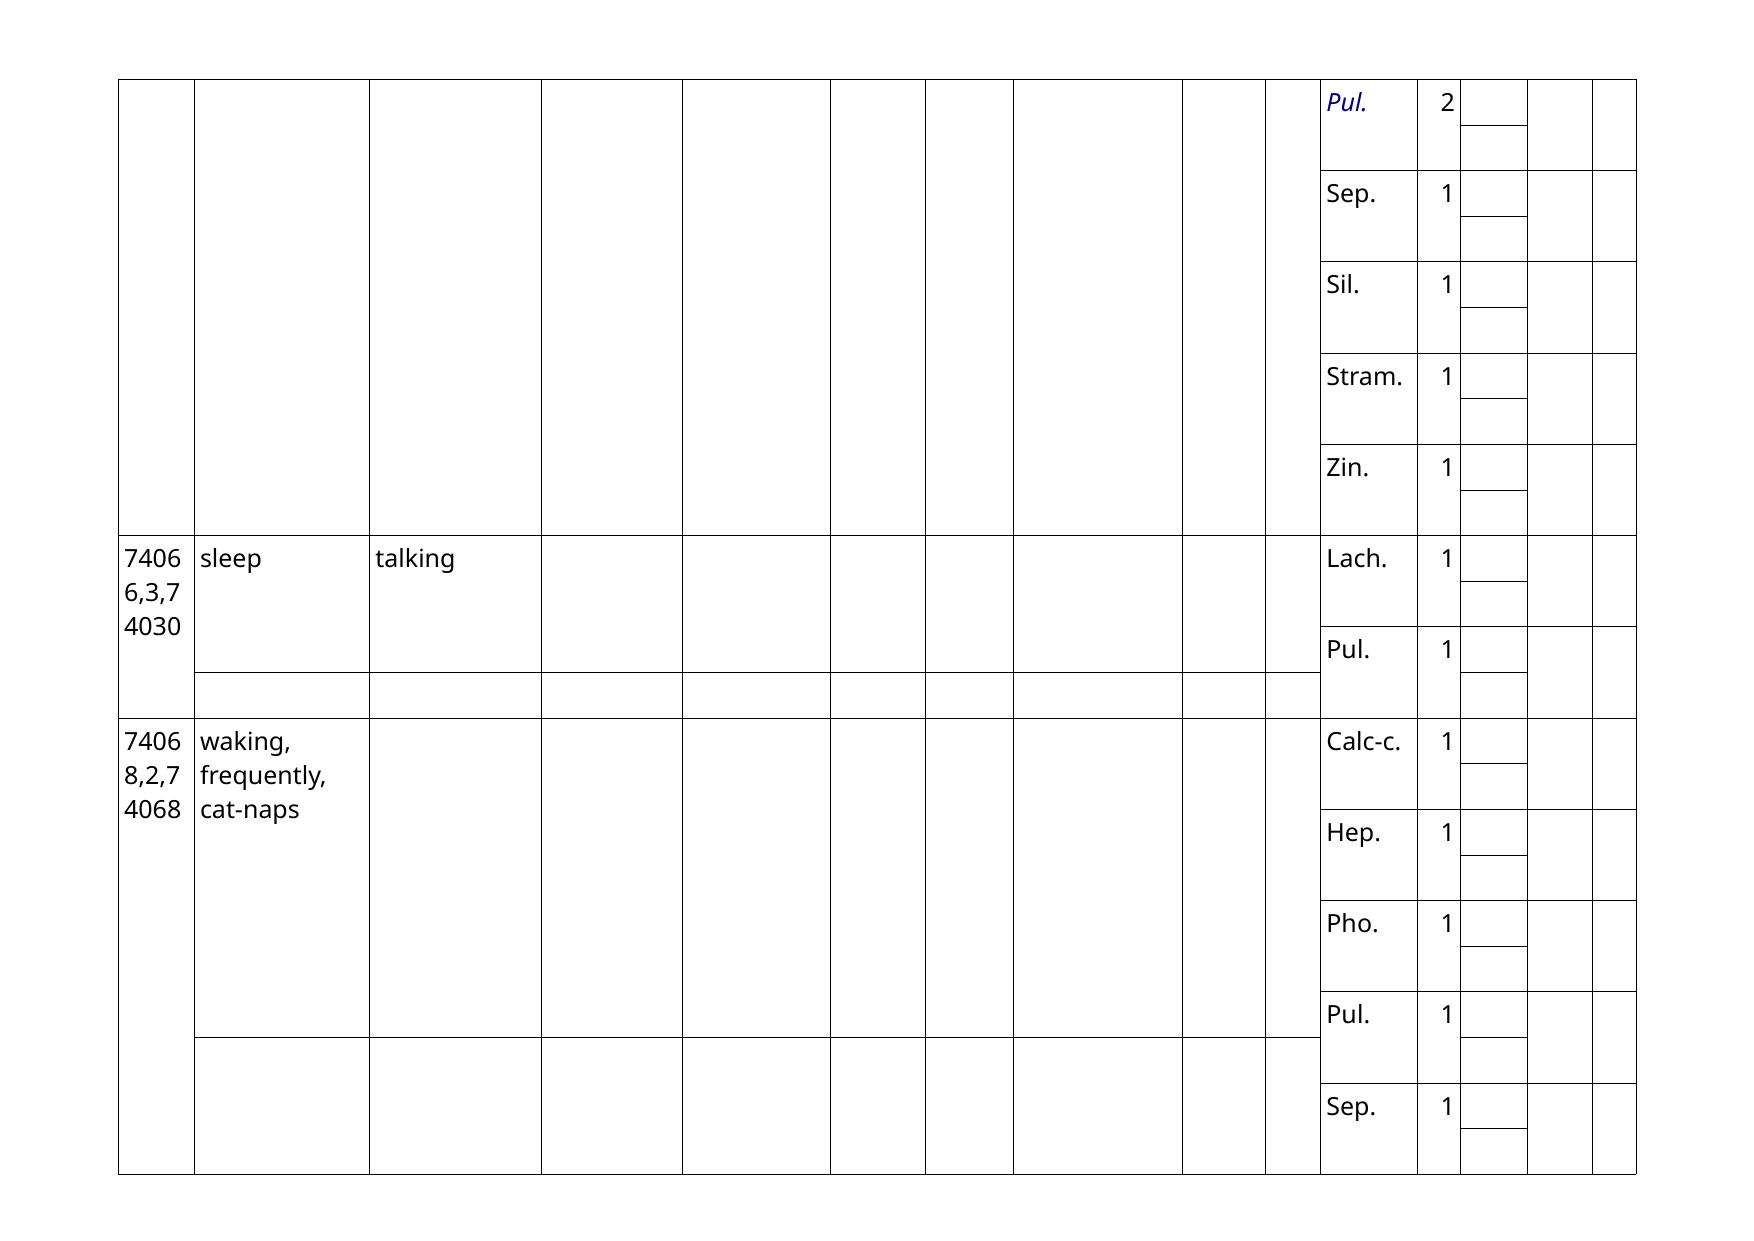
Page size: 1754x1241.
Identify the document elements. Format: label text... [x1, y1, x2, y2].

table_cell 1 [1418, 1084, 1460, 1174]
table_cell [1593, 354, 1636, 444]
table_cell [370, 80, 541, 535]
table_cell [1461, 80, 1527, 124]
table_cell [542, 80, 682, 535]
table_cell [831, 80, 925, 535]
table_cell [195, 1038, 369, 1174]
table_cell [1528, 901, 1592, 991]
table_cell [1461, 354, 1527, 398]
table_cell [1266, 673, 1320, 718]
table_cell 1 [1418, 719, 1460, 809]
table_cell [1461, 719, 1527, 763]
table_cell Stram. [1321, 354, 1417, 444]
table_cell 1 [1418, 171, 1460, 261]
table_cell [1014, 80, 1182, 535]
table_cell 1 [1418, 992, 1460, 1083]
table_cell [1461, 399, 1527, 444]
table_cell [1266, 719, 1320, 1037]
table_cell [1014, 719, 1182, 1037]
table_cell 1 [1418, 901, 1460, 991]
table_cell [1461, 536, 1527, 581]
table_cell sleep [195, 536, 369, 672]
table_cell [1528, 445, 1592, 535]
table_cell [1461, 445, 1527, 489]
table_cell 1 [1418, 262, 1460, 353]
table_cell [1593, 262, 1636, 353]
table_cell Sep. [1321, 171, 1417, 261]
table_cell 1 [1418, 810, 1460, 900]
table_cell [1461, 764, 1527, 809]
table_cell [831, 1038, 925, 1174]
table_cell [683, 1038, 830, 1174]
table_cell [1528, 627, 1592, 718]
table_cell [1528, 171, 1592, 261]
table_cell [683, 673, 830, 718]
table_cell [831, 719, 925, 1037]
table_cell [1528, 992, 1592, 1083]
table_cell Pul. [1321, 627, 1417, 718]
table_cell [119, 80, 194, 535]
table_cell [195, 673, 369, 718]
table_cell [542, 1038, 682, 1174]
table_cell [1461, 308, 1527, 353]
table_cell [1183, 80, 1265, 535]
table_cell [683, 80, 830, 535]
table_cell [683, 719, 830, 1037]
table_cell [1528, 80, 1592, 170]
table_cell [926, 536, 1013, 672]
table_cell [1528, 536, 1592, 626]
table_cell Pul. [1321, 992, 1417, 1083]
table_cell [1528, 1084, 1592, 1174]
table_cell [1266, 80, 1320, 535]
table_cell [683, 536, 830, 672]
table_cell Sep. [1321, 1084, 1417, 1174]
table_cell [1461, 491, 1527, 535]
table_cell [1461, 992, 1527, 1037]
table_cell [1461, 856, 1527, 900]
table_cell [370, 673, 541, 718]
table_cell [1593, 627, 1636, 718]
table_cell Pul. [1321, 80, 1417, 170]
table_cell [195, 80, 369, 535]
table_cell waking, frequently, cat-naps [195, 719, 369, 1037]
table_cell [1461, 627, 1527, 672]
table_cell [1528, 810, 1592, 900]
table_cell [1266, 1038, 1320, 1174]
table_cell [370, 719, 541, 1037]
table_cell [1461, 217, 1527, 261]
table_cell [1461, 810, 1527, 854]
table_cell [1461, 262, 1527, 307]
table_cell [542, 719, 682, 1037]
table_cell [926, 719, 1013, 1037]
table_cell talking [370, 536, 541, 672]
table_cell Calc-c. [1321, 719, 1417, 809]
table_cell [1014, 673, 1182, 718]
table_cell Zin. [1321, 445, 1417, 535]
table_cell [1183, 673, 1265, 718]
table_cell [1461, 171, 1527, 216]
table_cell [1266, 536, 1320, 672]
table_cell 1 [1418, 536, 1460, 626]
table_cell [1593, 80, 1636, 170]
table_cell [1461, 901, 1527, 946]
table_cell [1593, 445, 1636, 535]
table_cell [1593, 1084, 1636, 1174]
table_cell [1593, 901, 1636, 991]
table_cell [1461, 126, 1527, 170]
table_cell Lach. [1321, 536, 1417, 626]
table_cell [1461, 947, 1527, 991]
table_cell [542, 536, 682, 672]
table_cell 1 [1418, 627, 1460, 718]
table_cell [1461, 1084, 1527, 1128]
table_cell 1 [1418, 354, 1460, 444]
table_cell [1593, 536, 1636, 626]
table_cell [1183, 1038, 1265, 1174]
table_cell [1528, 262, 1592, 353]
table_cell [1593, 171, 1636, 261]
table_cell [1014, 536, 1182, 672]
table_cell [1183, 719, 1265, 1037]
table_cell 74066,3,74030 [119, 536, 194, 718]
table_cell [1593, 992, 1636, 1083]
table_cell [831, 536, 925, 672]
table_cell [1593, 719, 1636, 809]
table_cell [1461, 1129, 1527, 1174]
table_cell Hep. [1321, 810, 1417, 900]
table_cell [1528, 354, 1592, 444]
table_cell [926, 1038, 1013, 1174]
table_cell [1014, 1038, 1182, 1174]
table_cell 1 [1418, 445, 1460, 535]
table_cell [926, 673, 1013, 718]
table_cell [1461, 673, 1527, 718]
table_cell [1593, 810, 1636, 900]
table_cell [370, 1038, 541, 1174]
table_cell 74068,2,74068 [119, 719, 194, 1174]
table_cell [1461, 1038, 1527, 1083]
table_cell [831, 673, 925, 718]
table_cell [1183, 536, 1265, 672]
table_cell Pho. [1321, 901, 1417, 991]
table_cell [926, 80, 1013, 535]
table_cell Sil. [1321, 262, 1417, 353]
table_cell 2 [1418, 80, 1460, 170]
table_cell [1528, 719, 1592, 809]
table_cell [542, 673, 682, 718]
table_cell [1461, 582, 1527, 626]
